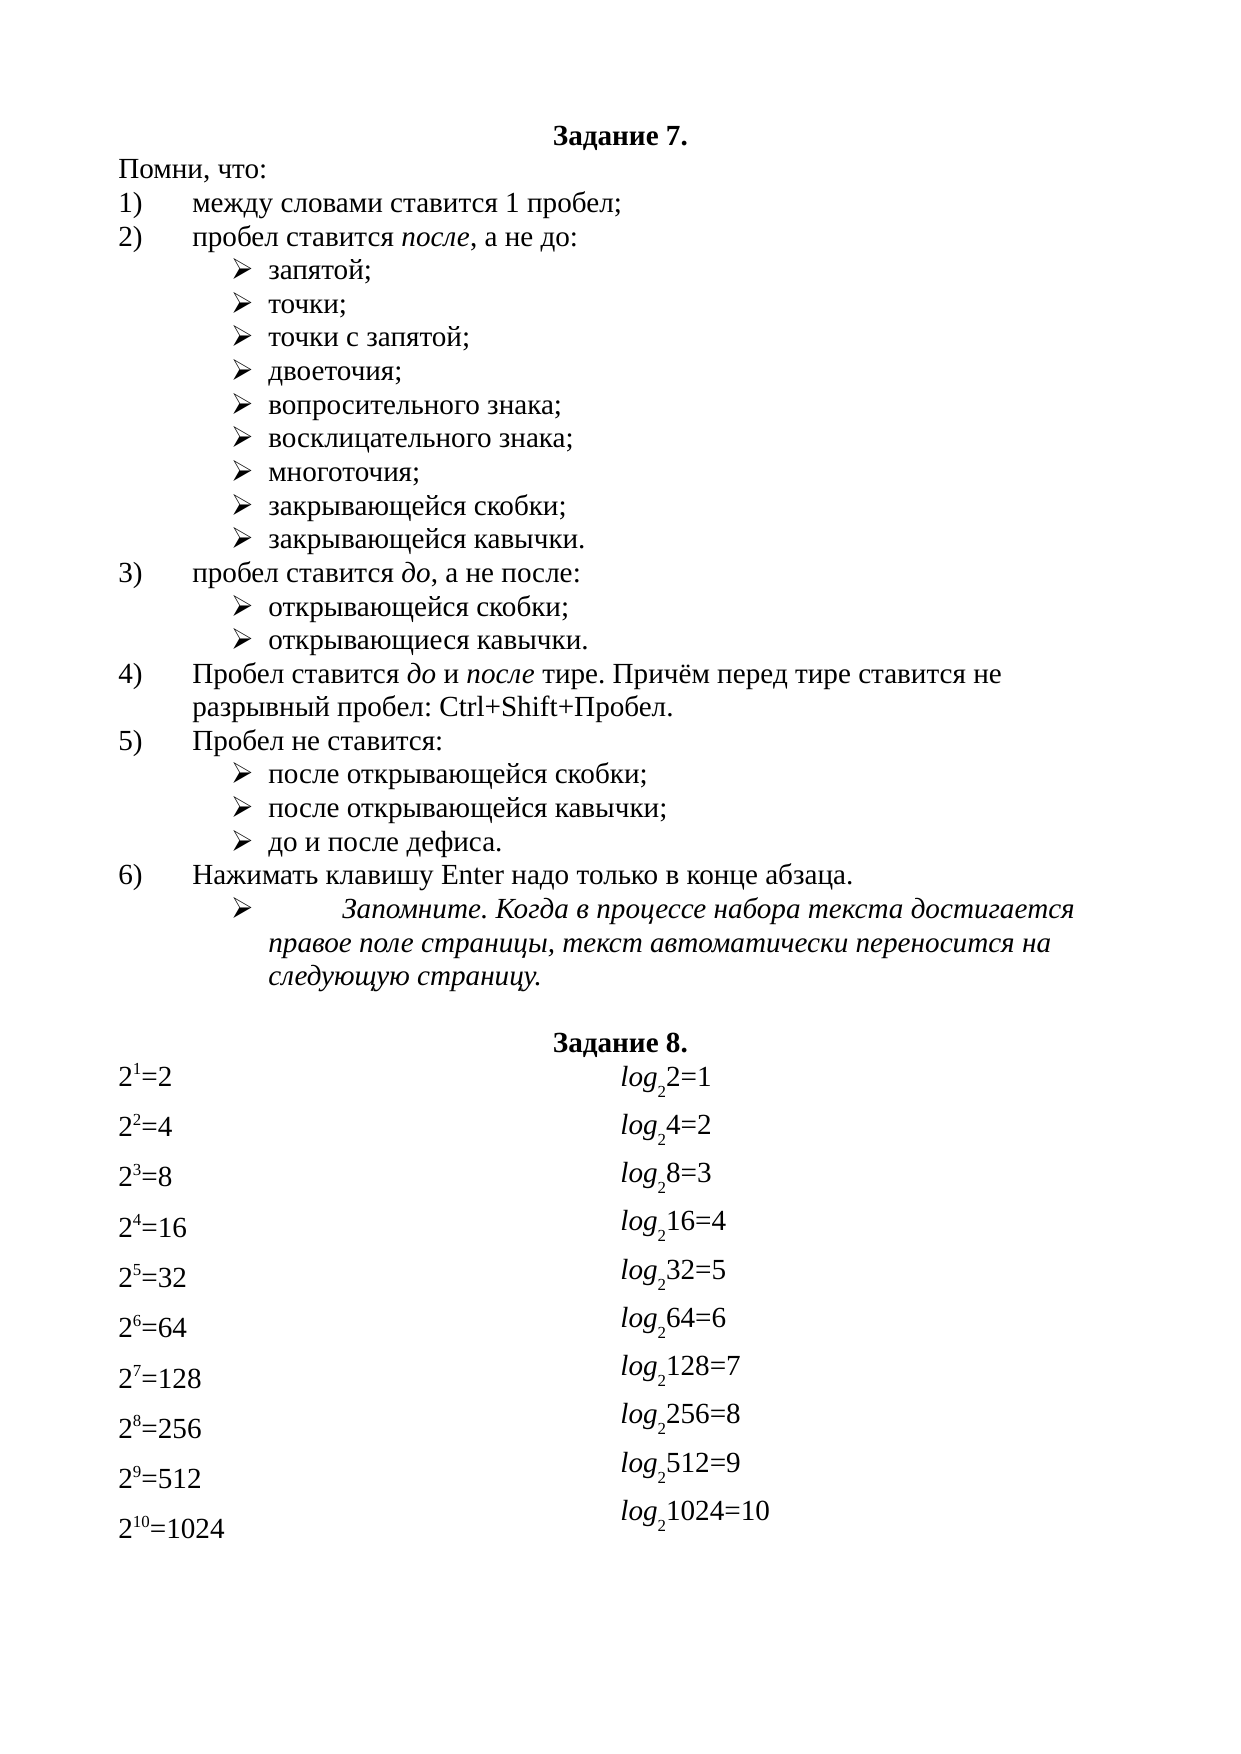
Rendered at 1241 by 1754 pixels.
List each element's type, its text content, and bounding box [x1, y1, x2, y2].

list точки с запятой; [231, 319, 1122, 353]
list Запомните. Когда в процессе набора текста достигается правое поле страницы, текст автоматически переносится на следующую страницу. [231, 891, 1122, 992]
text 27=128 [118, 1361, 620, 1394]
list открывающейся скобки; [231, 589, 1122, 622]
text log216=4 [620, 1203, 1122, 1246]
text Помни, что: [118, 152, 1122, 185]
text Задание 7. [118, 118, 1122, 152]
list восклицательного знака; [231, 421, 1122, 454]
text 21=2 [118, 1059, 620, 1092]
list двоеточия; [231, 353, 1122, 387]
text log232=5 [620, 1252, 1122, 1294]
text 4) Пробел ставится до и после тире. Причём перед тире ставится не разрывный пробел: Ctrl+Shift+Пробел. [118, 656, 1122, 723]
text 28=256 [118, 1411, 620, 1444]
text Задание 8. [118, 1025, 1122, 1059]
text 5) Пробел не ставится: [118, 723, 1122, 757]
text log264=6 [620, 1300, 1122, 1342]
list после открывающейся кавычки; [231, 790, 1122, 824]
text 210=1024 [118, 1512, 620, 1545]
list открывающиеся кавычки. [231, 622, 1122, 656]
text 25=32 [118, 1260, 620, 1294]
text 24=16 [118, 1210, 620, 1243]
text 6) Нажимать клавишу Enter надо только в конце абзаца. [118, 857, 1122, 891]
text log2512=9 [620, 1445, 1122, 1487]
list закрывающейся кавычки. [231, 521, 1122, 555]
list до и после дефиса. [231, 824, 1122, 857]
list вопросительного знака; [231, 387, 1122, 421]
list запятой; [231, 252, 1122, 286]
text 22=4 [118, 1109, 620, 1143]
text 3) пробел ставится до, а не после: [118, 555, 1122, 589]
list после открывающейся скобки; [231, 757, 1122, 790]
text log22=1 [620, 1059, 1122, 1101]
text log21024=10 [620, 1493, 1122, 1535]
text 26=64 [118, 1310, 620, 1344]
text 2) пробел ставится после, а не до: [118, 219, 1122, 252]
text 29=512 [118, 1461, 620, 1495]
text log2256=8 [620, 1396, 1122, 1438]
text 23=8 [118, 1159, 620, 1193]
text 1) между словами ставится 1 пробел; [118, 185, 1122, 219]
list точки; [231, 286, 1122, 319]
list многоточия; [231, 454, 1122, 488]
list закрывающейся скобки; [231, 488, 1122, 521]
text log24=2 [620, 1107, 1122, 1149]
text log2128=7 [620, 1348, 1122, 1390]
text log28=3 [620, 1155, 1122, 1197]
